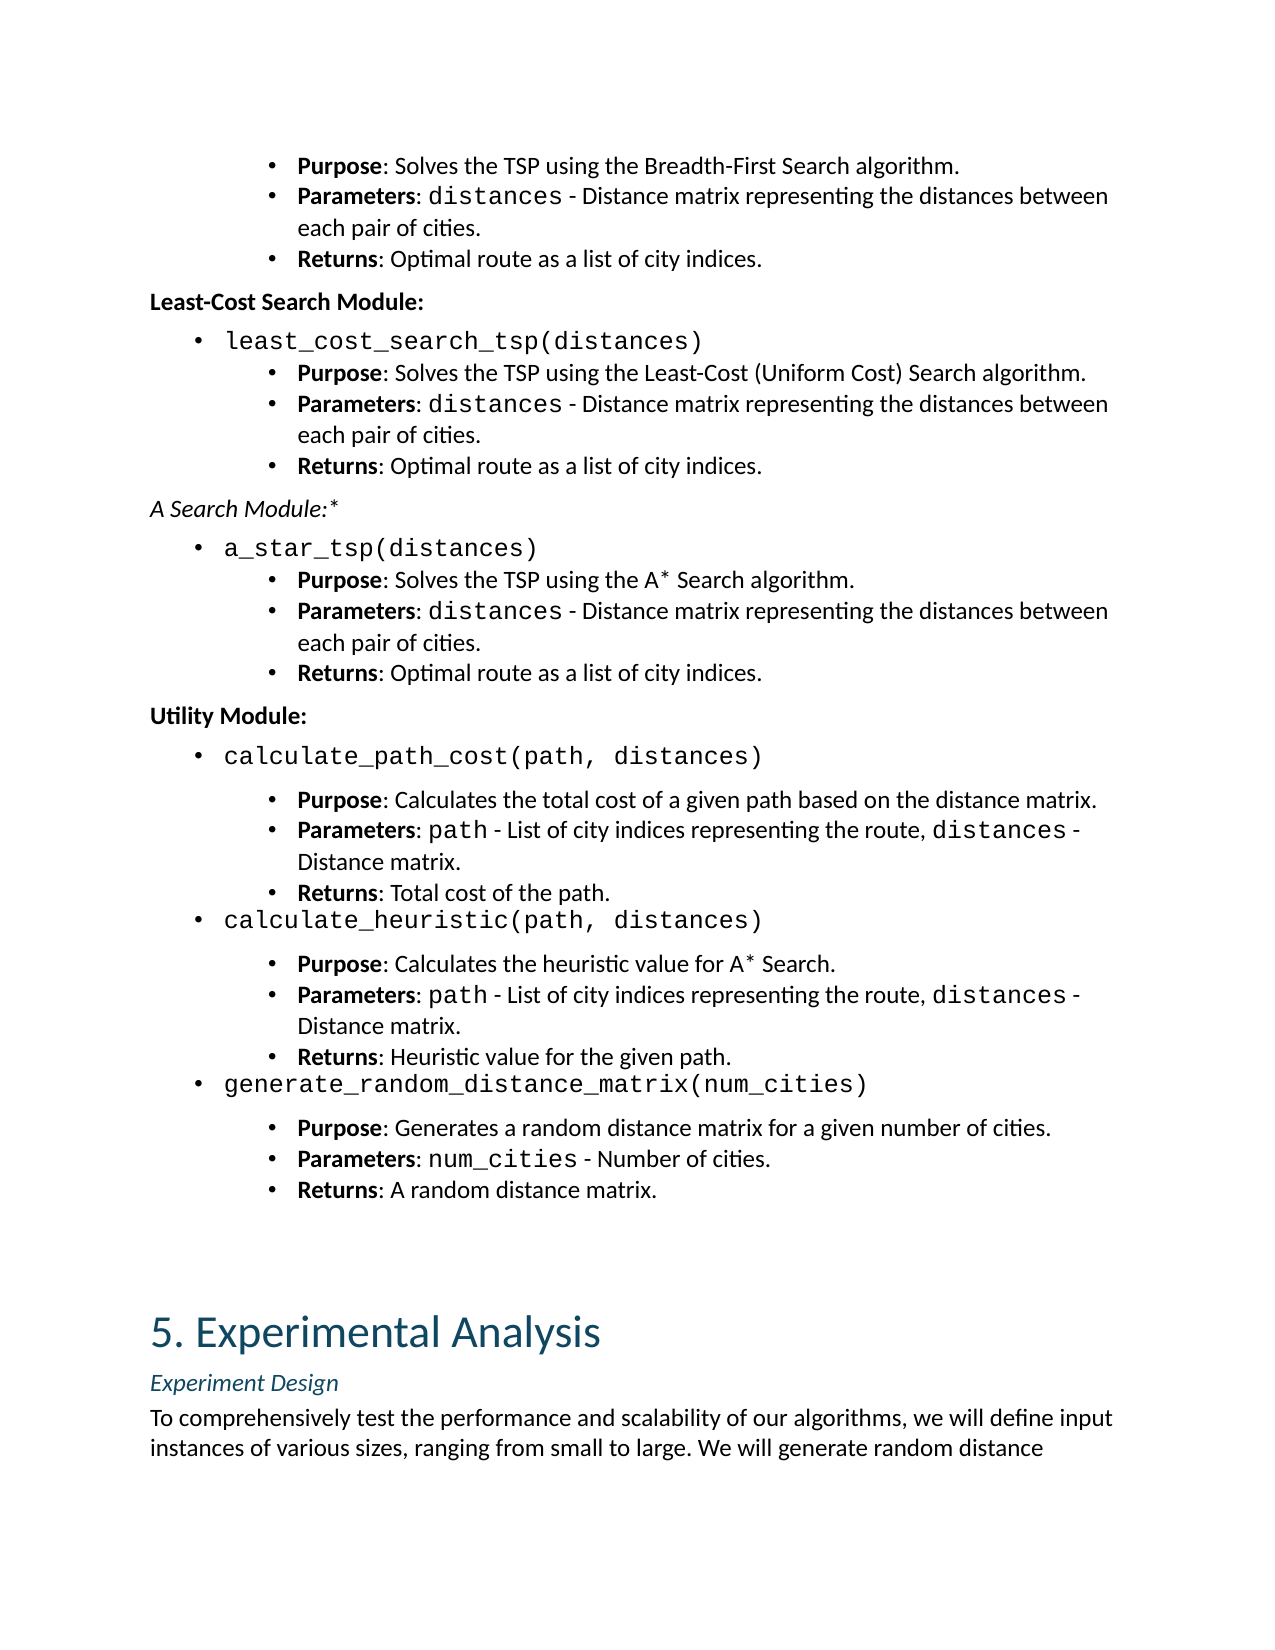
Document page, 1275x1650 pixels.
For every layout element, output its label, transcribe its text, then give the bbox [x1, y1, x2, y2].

list calculate_heuristic(path, distances) [194, 907, 1125, 936]
text To comprehensively test the performance and scalability of our algorithms, we will define input instances of various sizes, ranging from small to large. We will generate random distance [150, 1402, 1125, 1463]
subtitle 5. Experimental Analysis [150, 1303, 1125, 1359]
list Returns: A random distance matrix. [268, 1175, 1125, 1205]
list Returns: Optimal route as a list of city indices. [268, 657, 1125, 688]
list Parameters: distances - Distance matrix representing the distances between each pair of cities. [268, 181, 1125, 243]
list least_cost_search_tsp(distances) [194, 329, 1125, 357]
list Returns: Optimal route as a list of city indices. [268, 243, 1125, 273]
list Returns: Total cost of the path. [268, 877, 1125, 907]
list Purpose: Solves the TSP using the Least-Cost (Uniform Cost) Search algorithm. [268, 357, 1125, 388]
list calculate_path_cost(path, distances) [194, 743, 1125, 772]
list Purpose: Solves the TSP using the A* Search algorithm. [268, 564, 1125, 595]
list Parameters: num_cities - Number of cities. [268, 1143, 1125, 1175]
text A Search Module:* [150, 493, 1125, 523]
list Purpose: Calculates the total cost of a given path based on the distance matrix. [268, 784, 1125, 814]
subtitle Experiment Design [150, 1367, 1125, 1398]
list Returns: Heuristic value for the given path. [268, 1041, 1125, 1072]
list Purpose: Solves the TSP using the Breadth-First Search algorithm. [268, 150, 1125, 181]
list Parameters: path - List of city indices representing the route, distances - Distance matrix. [268, 814, 1125, 877]
text Least-Cost Search Module: [150, 286, 1125, 316]
list Purpose: Calculates the heuristic value for A* Search. [268, 948, 1125, 979]
list Parameters: path - List of city indices representing the route, distances - Distance matrix. [268, 979, 1125, 1041]
list Parameters: distances - Distance matrix representing the distances between each pair of cities. [268, 595, 1125, 657]
list generate_random_distance_matrix(num_cities) [194, 1072, 1125, 1100]
text Utility Module: [150, 700, 1125, 731]
list a_star_tsp(distances) [194, 536, 1125, 564]
list Purpose: Generates a random distance matrix for a given number of cities. [268, 1112, 1125, 1143]
list Returns: Optimal route as a list of city indices. [268, 450, 1125, 481]
list Parameters: distances - Distance matrix representing the distances between each pair of cities. [268, 388, 1125, 450]
